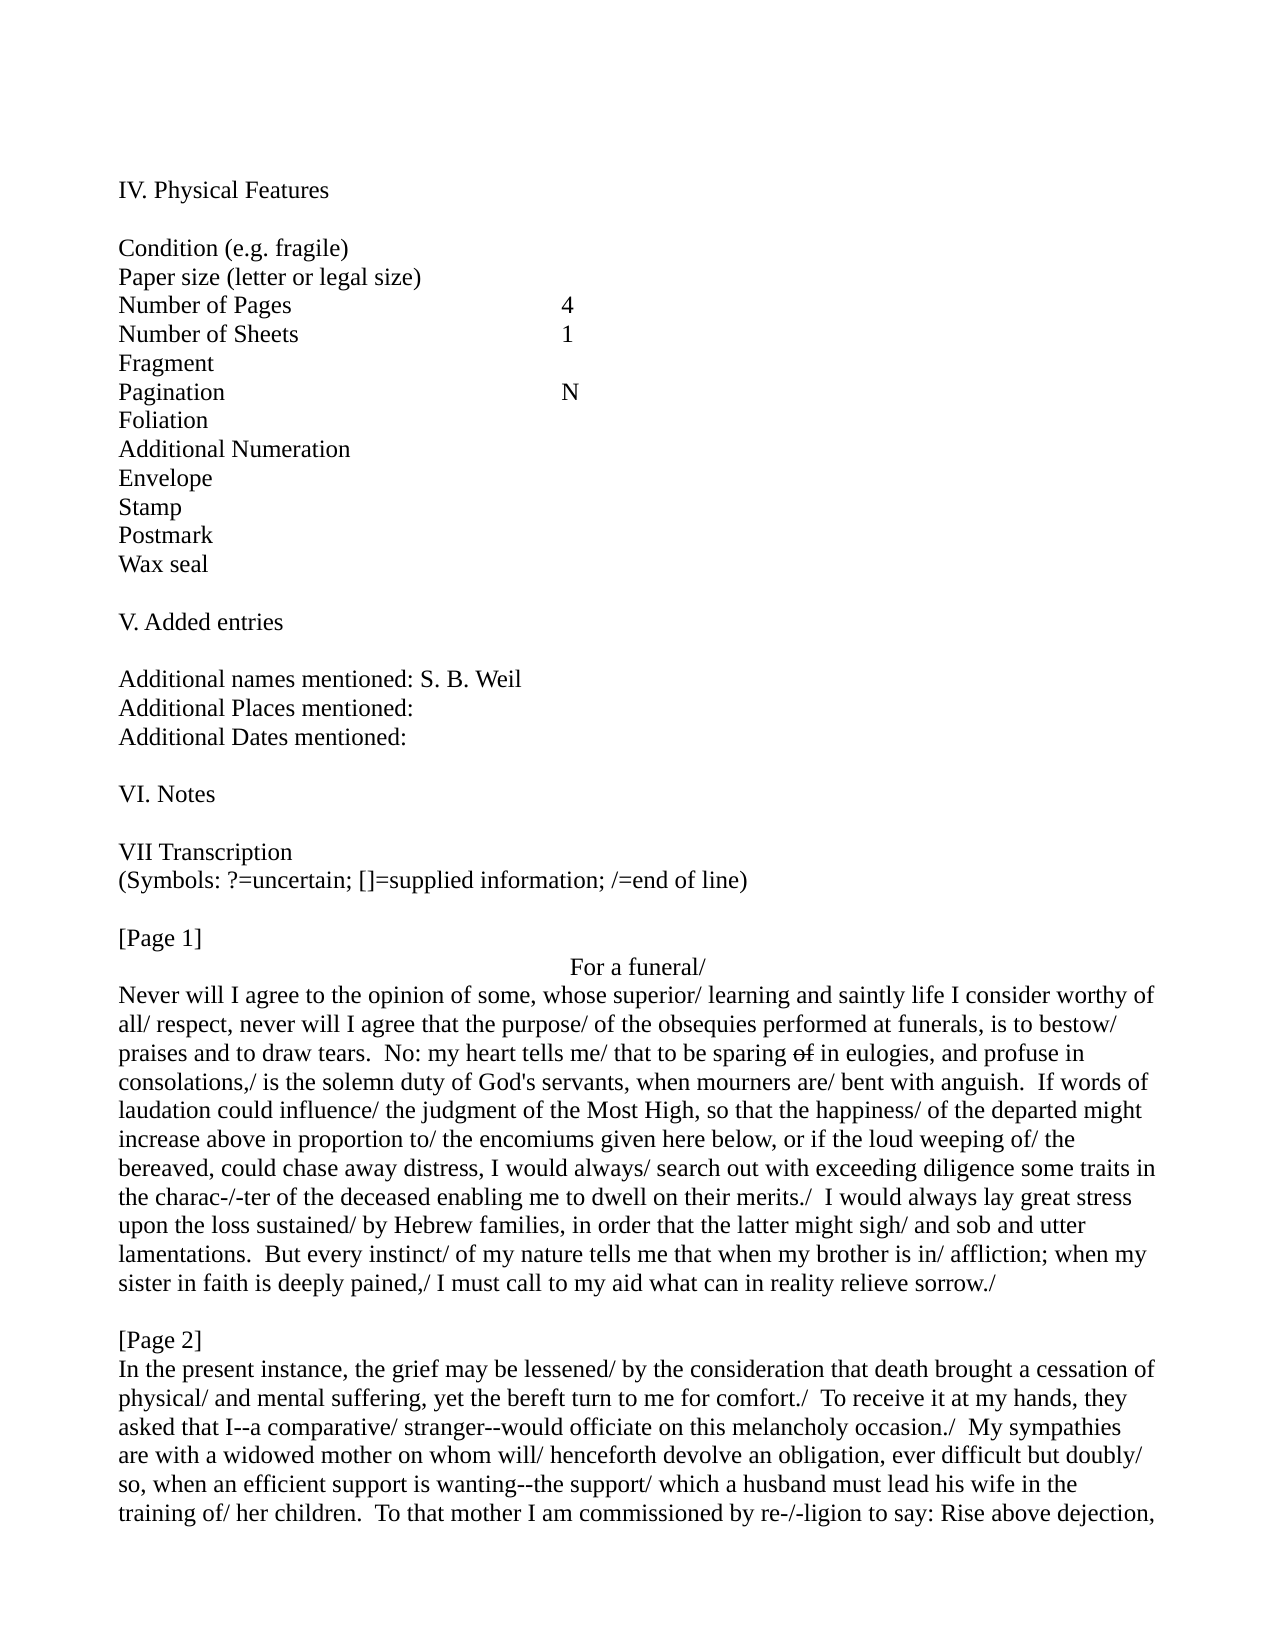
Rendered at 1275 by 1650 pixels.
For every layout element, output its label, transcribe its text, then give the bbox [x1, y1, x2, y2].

text For a funeral/ [118, 952, 1157, 981]
text Paper size (letter or legal size) [118, 262, 1157, 291]
text IV. Physical Features [118, 176, 1157, 204]
text VI. Notes [118, 779, 1157, 808]
text In the present instance, the grief may be lessened/ by the consideration that death brought a cessation of physical/ and mental suffering, yet the bereft turn to me for comfort./ To receive it at my hands, they asked that I--a comparative/ stranger--would officiate on this melancholy occasion./ My sympathies are with a widowed mother on whom will/ henceforth devolve an obligation, ever difficult but doubly/ so, when an efficient support is wanting--the support/ which a husband must lead his wife in the training of/ her children. To that mother I am commissioned by re-/-ligion to say: Rise above dejection, [118, 1354, 1157, 1527]
text Number of Sheets 1 [118, 319, 1157, 348]
text Number of Pages 4 [118, 291, 1157, 319]
text Additional Places mentioned: [118, 693, 1157, 722]
text [Page 2] [118, 1326, 1157, 1354]
text Wax seal [118, 549, 1157, 578]
text Postma rk [118, 521, 1157, 549]
text Foliation [118, 406, 1157, 434]
text Additional names mentioned: S. B. Weil [118, 664, 1157, 693]
text Additional Dates mentioned: [118, 722, 1157, 751]
text Never will I agree to the opinion of some, whose superior/ learning and saintly life I consider worthy of all/ respect, never will I agree that the purpose/ of the obsequies performed at funerals, is to bestow/ praises and to draw tears. No: my heart tells me/ that to be sparing of in eulogies, and profuse in consolations,/ is the solemn duty of God's servants, when mourners are/ bent with anguish. If words of laudation could influence/ the judgment of the Most High, so that the happiness/ of the departed might increase above in proportion to/ the encomiums given here below, or if the loud weeping of/ the bereaved, could chase away distress, I would always/ search out with exceeding diligence some traits in the charac-/-ter of the deceased enabling me to dwell on their merits./ I would always lay great stress upon the loss sustained/ by Hebrew families, in order that the latter might sigh/ and sob and utter lamentations. But every instinct/ of my nature tells me that when my brother is in/ affliction; when my sister in faith is deeply pained,/ I must call to my aid what can in reality relieve sorrow./ [118, 981, 1157, 1297]
text Stamp [118, 492, 1157, 521]
text Envelope [118, 463, 1157, 492]
text Fragment [118, 348, 1157, 377]
text Condition (e.g. fragile) [118, 233, 1157, 262]
text VII Transcription [118, 837, 1157, 866]
text [Page 1] [118, 923, 1157, 952]
text (Symbols: ?=uncertain; []=supplied information; /=end of line) [118, 866, 1157, 894]
text Additional Numeration [118, 434, 1157, 463]
text V. Added entries [118, 607, 1157, 636]
text Pagination N [118, 377, 1157, 406]
